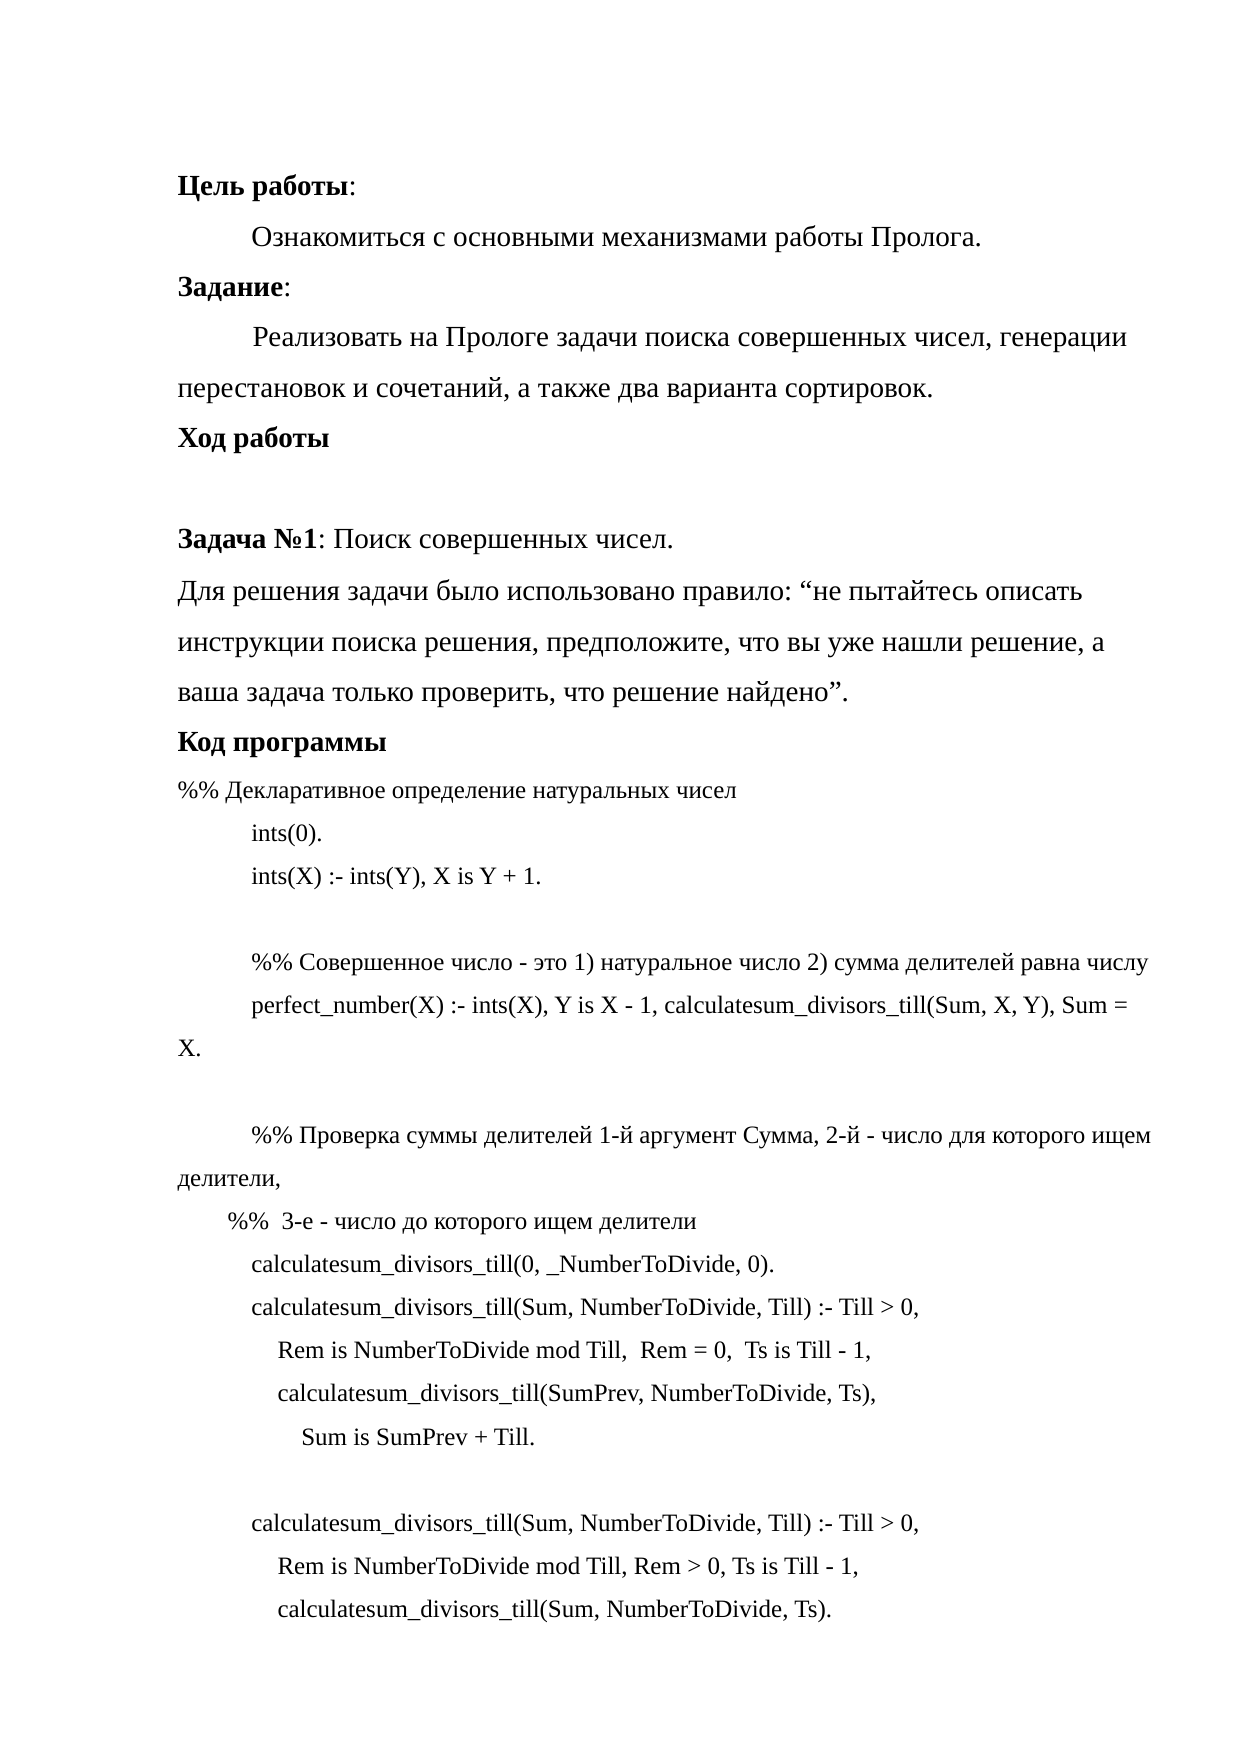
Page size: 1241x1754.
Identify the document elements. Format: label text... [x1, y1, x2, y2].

text Код программы [177, 724, 1152, 758]
text perfect_number(X) :- ints(X), Y is X - 1, calculatesum_divisors_till(Sum, X, Y), Sum = X. [177, 990, 1152, 1062]
text %% Декларативное определение натуральных чисел [177, 775, 1152, 803]
text %% 3-е - число до которого ищем делители [177, 1206, 1152, 1235]
text Задача №1: Поиск совершенных чисел. [177, 521, 1152, 554]
text %% Совершенное число - это 1) натуральное число 2) сумма делителей равна числу [177, 947, 1152, 976]
text Задание: [177, 269, 1152, 303]
text %% Проверка суммы делителей 1-й аргумент Сумма, 2-й - число для которого ищем делители, [177, 1120, 1152, 1192]
text Ход работы [177, 420, 1152, 454]
text Для решения задачи было использовано правило: “не пытайтесь описать инструкции поиска решения, предположите, что вы уже нашли решение, а ваша задача только проверить, что решение найдено”. [177, 573, 1152, 708]
text Ознакомиться с основными механизмами работы Пролога. [177, 219, 1152, 252]
text calculatesum_divisors_till(Sum, NumberToDivide, Till) :- Till > 0, [177, 1292, 1152, 1321]
text calculatesum_divisors_till(0, _NumberToDivide, 0). [177, 1249, 1152, 1278]
text calculatesum_divisors_till(Sum, NumberToDivide, Ts). [177, 1594, 1152, 1623]
text Цель работы: [177, 168, 1152, 202]
text ints(X) :- ints(Y), X is Y + 1. [177, 861, 1152, 890]
text Rem is NumberToDivide mod Till, Rem = 0, Ts is Till - 1, [177, 1335, 1152, 1364]
text calculatesum_divisors_till(Sum, NumberToDivide, Till) :- Till > 0, [177, 1508, 1152, 1537]
text Sum is SumPrev + Till. [177, 1422, 1152, 1450]
text Реализовать на Прологе задачи поиска совершенных чисел, генерации перестановок и сочетаний, а также два варианта сортировок. [177, 319, 1152, 403]
text ints(0). [177, 818, 1152, 847]
text calculatesum_divisors_till(SumPrev, NumberToDivide, Ts), [177, 1378, 1152, 1407]
text Rem is NumberToDivide mod Till, Rem > 0, Ts is Till - 1, [177, 1551, 1152, 1580]
